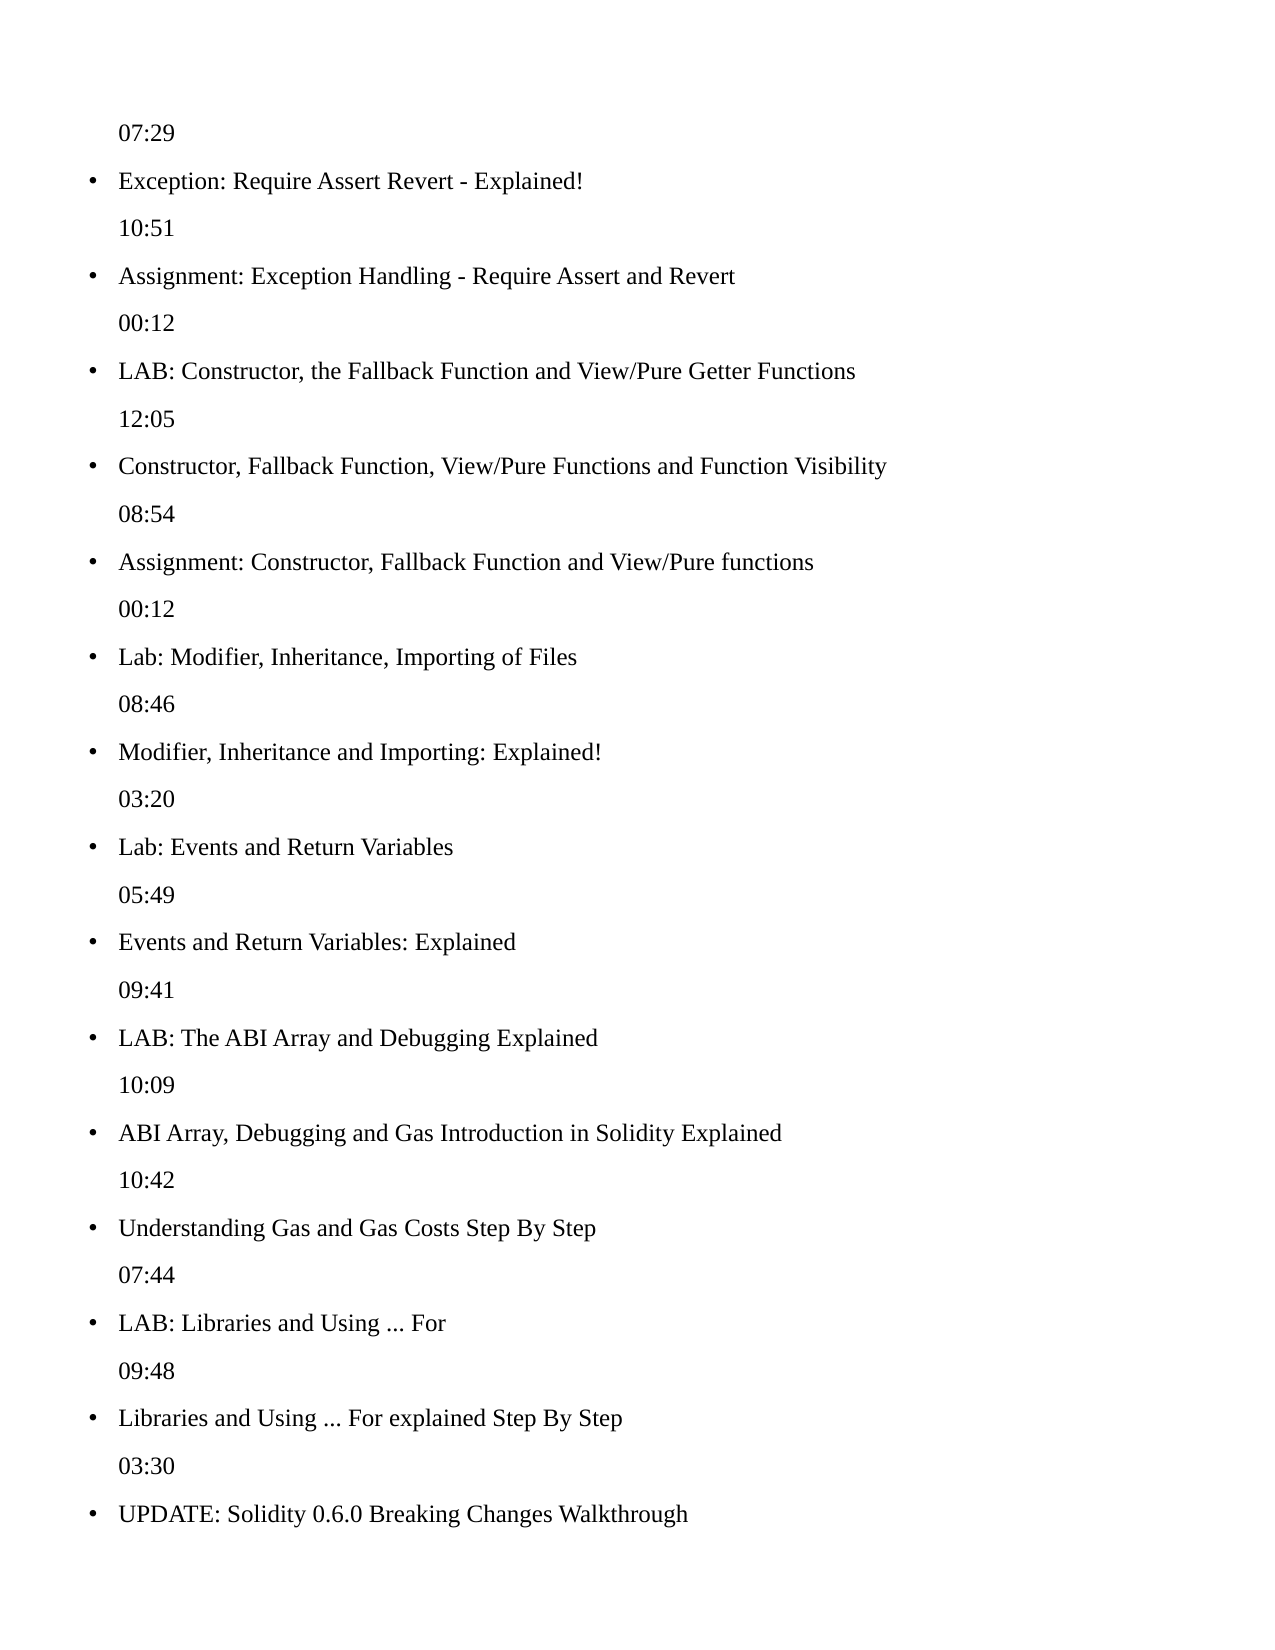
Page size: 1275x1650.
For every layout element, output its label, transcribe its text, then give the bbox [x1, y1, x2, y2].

list 10:42 [118, 1165, 1157, 1194]
list 10:51 [118, 213, 1157, 242]
list 08:54 [118, 499, 1157, 528]
list Events and Return Variables: Explained [118, 927, 1157, 956]
list Assignment: Exception Handling - Require Assert and Revert [118, 261, 1157, 290]
list Understanding Gas and Gas Costs Step By Step [118, 1213, 1157, 1242]
list Modifier, Inheritance and Importing: Explained! [118, 737, 1157, 766]
list Lab: Modifier, Inheritance, Importing of Files [118, 642, 1157, 671]
list 09:48 [118, 1356, 1157, 1384]
list 05:49 [118, 880, 1157, 908]
list 07:29 [118, 118, 1157, 147]
list 03:20 [118, 784, 1157, 813]
list Lab: Events and Return Variables [118, 832, 1157, 861]
list Constructor, Fallback Function, View/Pure Functions and Function Visibility [118, 451, 1157, 480]
list 00:12 [118, 594, 1157, 623]
list LAB: The ABI Array and Debugging Explained [118, 1023, 1157, 1051]
list Assignment: Constructor, Fallback Function and View/Pure functions [118, 547, 1157, 575]
list 09:41 [118, 975, 1157, 1004]
list 03:30 [118, 1451, 1157, 1480]
list 08:46 [118, 689, 1157, 718]
list ABI Array, Debugging and Gas Introduction in Solidity Explained [118, 1118, 1157, 1147]
list 12:05 [118, 404, 1157, 432]
list LAB: Libraries and Using ... For [118, 1308, 1157, 1337]
list Libraries and Using ... For explained Step By Step [118, 1403, 1157, 1432]
list LAB: Constructor, the Fallback Function and View/Pure Getter Functions [118, 356, 1157, 385]
list UPDATE: Solidity 0.6.0 Breaking Changes Walkthrough [118, 1499, 1157, 1527]
list Exception: Require Assert Revert - Explained! [118, 166, 1157, 194]
list 10:09 [118, 1070, 1157, 1099]
list 07:44 [118, 1261, 1157, 1289]
list 00:12 [118, 308, 1157, 337]
